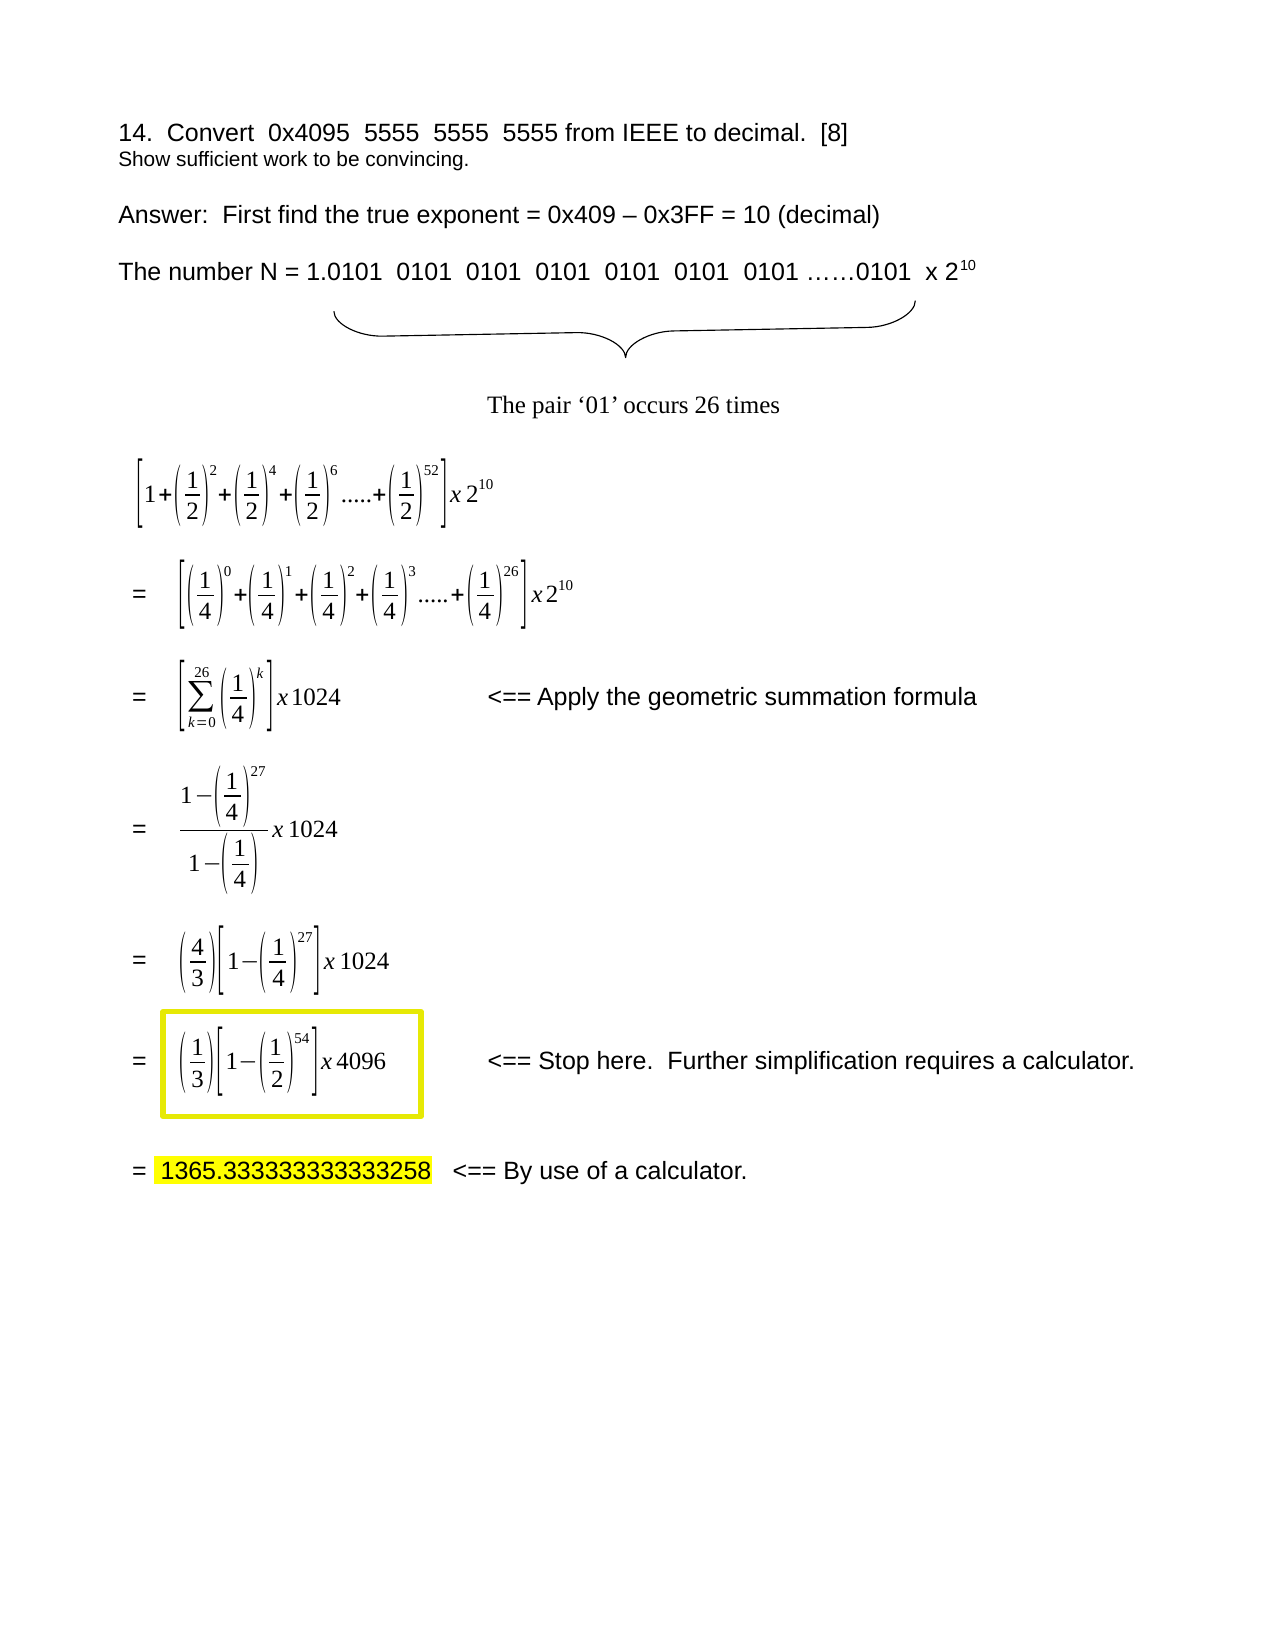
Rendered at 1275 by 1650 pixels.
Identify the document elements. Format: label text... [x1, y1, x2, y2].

text Answer: First find the true exponent = 0x409 – 0x3FF = 10 (decimal) [118, 199, 1157, 228]
text The number N = 1.0101 0101 0101 0101 0101 0101 0101 ……0101 x 210 [118, 257, 1157, 286]
text = <== Stop here. Further simplification requires a calculator. [166, 1026, 418, 1098]
text = <== Stop here. Further simplification requires a calculator. [118, 1026, 160, 1098]
text = <== Apply the geometric summation formula [118, 660, 1157, 734]
text = [118, 559, 1157, 631]
text = [118, 925, 1157, 997]
text = 1365.333333333333258 <== By use of a calculator. [118, 1156, 1157, 1184]
text Show sufficient work to be convincing. [118, 147, 1157, 171]
text = <== Stop here. Further simplification requires a calculator. [424, 1026, 1157, 1098]
text = [118, 763, 1157, 897]
text 14. Convert 0x4095 5555 5555 5555 from IEEE to decimal. [8] [118, 118, 1157, 147]
